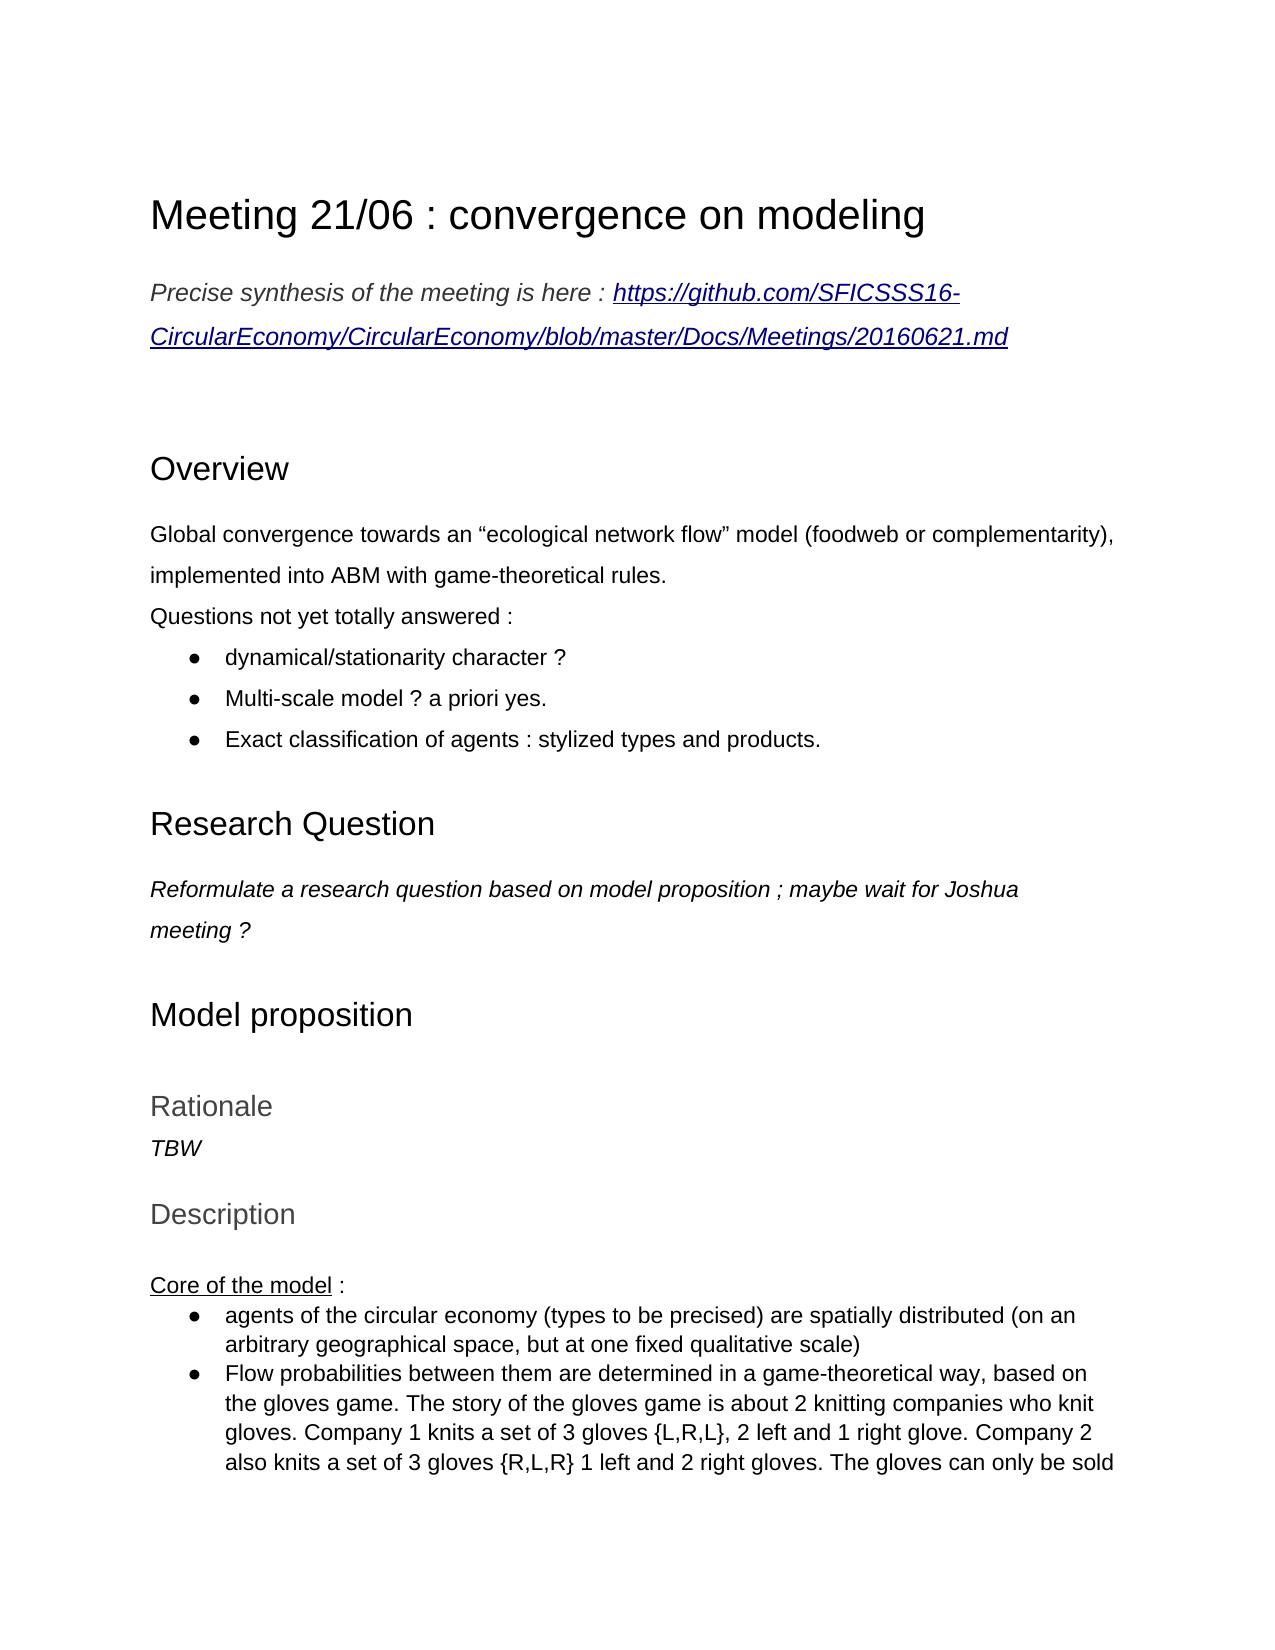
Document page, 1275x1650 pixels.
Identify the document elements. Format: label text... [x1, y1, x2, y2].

text Core of the model : [150, 1273, 1125, 1299]
text TBW [150, 1135, 1125, 1161]
list dynamical/stationarity character ? [187, 645, 1125, 670]
list Multi-scale model ? a priori yes. [187, 686, 1125, 711]
subtitle Model proposition [150, 997, 1125, 1034]
subtitle Rationale [150, 1089, 1125, 1122]
subtitle Research Question [150, 805, 1125, 842]
list agents of the circular economy (types to be precised) are spatially distributed (on an arbitrary geographical space, but at one fixed qualitative scale) [187, 1302, 1125, 1357]
text Global convergence towards an “ecological network flow” model (foodweb or complementarity), implemented into ABM with game-theoretical rules. [150, 522, 1125, 588]
list Exact classification of agents : stylized types and products. [187, 727, 1125, 752]
subtitle Description [150, 1198, 1125, 1231]
subtitle Overview [150, 450, 1125, 487]
text Precise synthesis of the meeting is here : https://github.com/SFICSSS16-CircularEconomy/CircularEconomy/blob/master/Docs/Meetings/20160621.md [150, 279, 1125, 351]
text Reformulate a research question based on model proposition ; maybe wait for Joshua meeting ? [150, 877, 1125, 944]
subtitle Meeting 21/06 : convergence on modeling [150, 192, 1125, 238]
list Flow probabilities between them are determined in a game-theoretical way, based on the gloves game. The story of the gloves game is about 2 knitting companies who knit gloves. Company 1 knits a set of 3 gloves {L,R,L}, 2 left and 1 right glove. Company 2 also knits a set of 3 gloves {R,L,R} 1 left and 2 right gloves. The gloves can only be sold [187, 1361, 1125, 1475]
text Questions not yet totally answered : [150, 604, 1125, 629]
